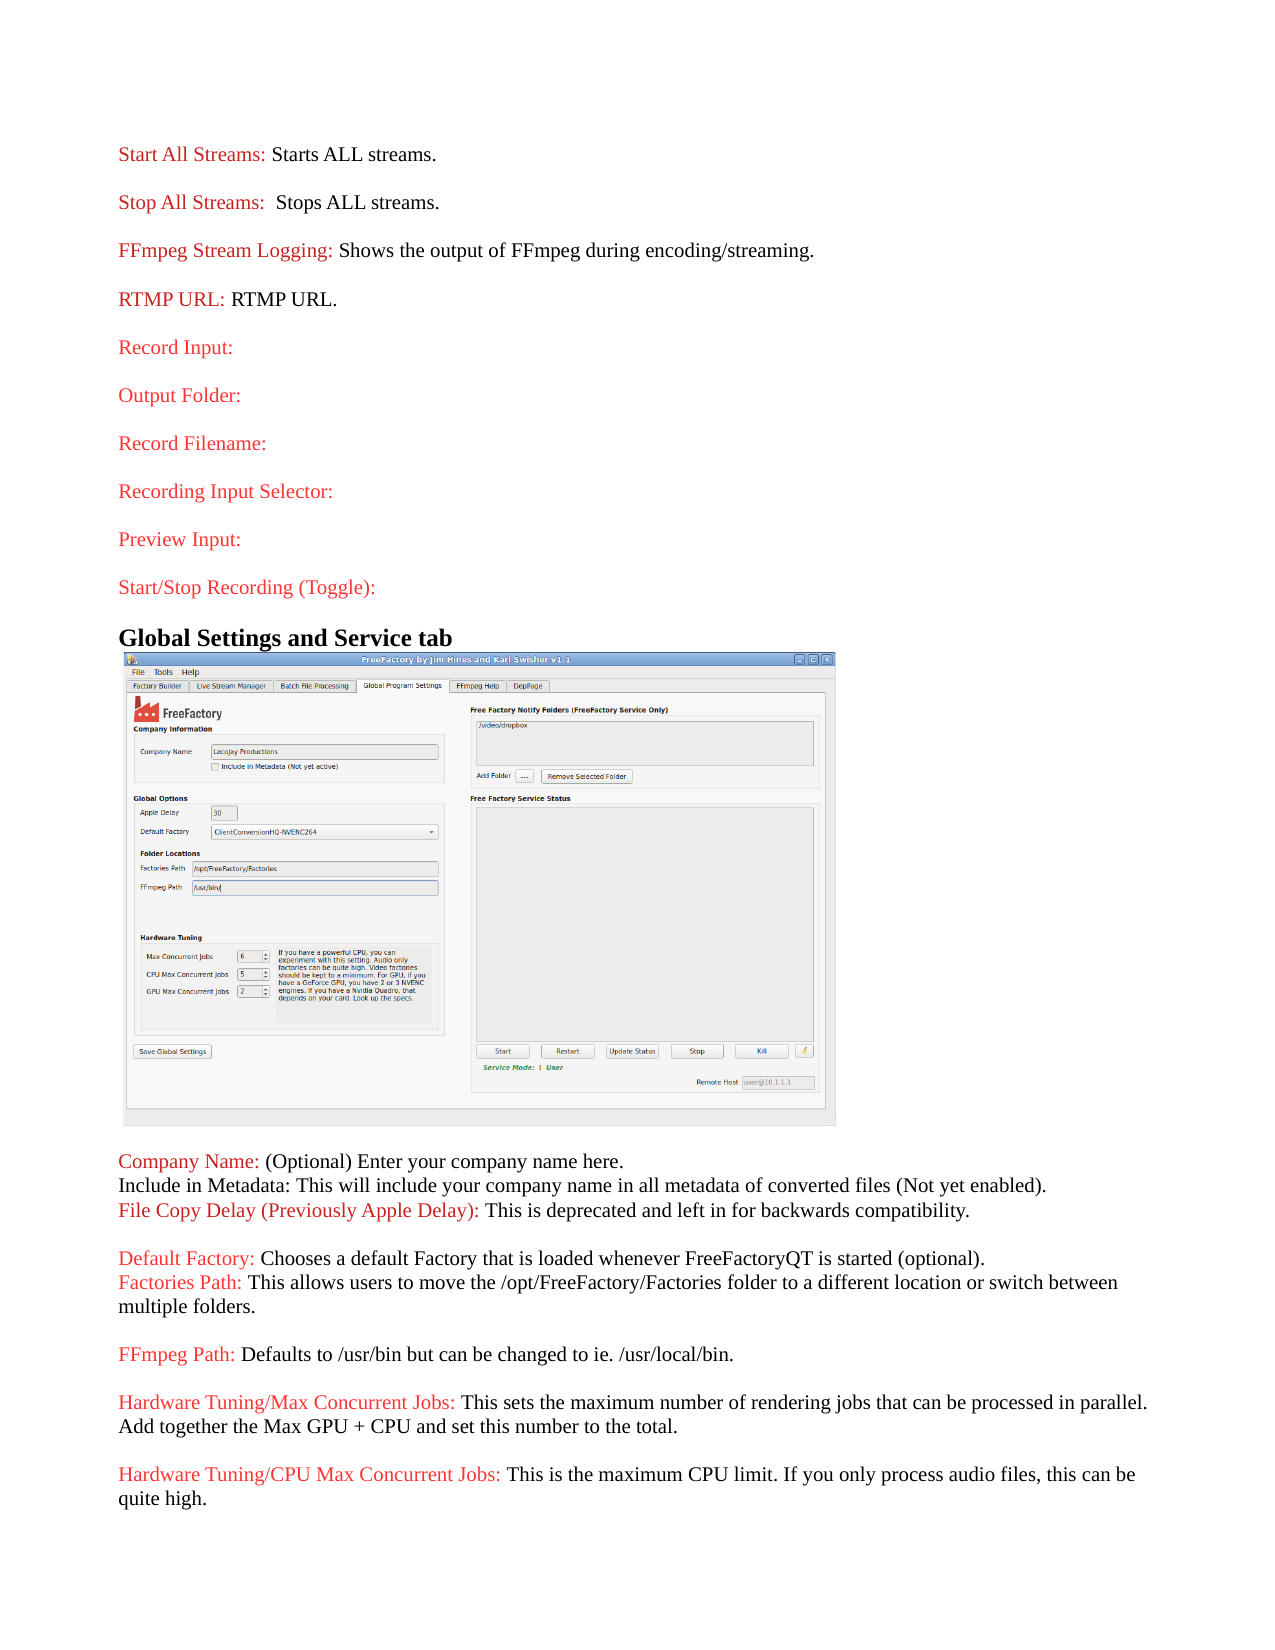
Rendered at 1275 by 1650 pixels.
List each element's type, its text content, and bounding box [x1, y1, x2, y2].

text Start All Streams: Starts ALL streams. [118, 142, 1157, 166]
text Default Factory: Chooses a default Factory that is loaded whenever FreeFactoryQT is started (optional). [118, 1246, 1157, 1270]
text Stop All Streams: Stops ALL streams. [118, 190, 1157, 214]
text Record Input: [118, 335, 1157, 359]
text Record Filename: [118, 431, 1157, 455]
text Recording Input Selector: [118, 479, 1157, 503]
text Include in Metadata: This will include your company name in all metadata of converted files (Not yet enabled). [118, 1173, 1157, 1197]
text Hardware Tuning/CPU Max Concurrent Jobs: This is the maximum CPU limit. If you only process audio files, this can be quite high. [118, 1462, 1157, 1510]
text File Copy Delay (Previously Apple Delay): This is deprecated and left in for backwards compatibility. [118, 1197, 1157, 1222]
text Add together the Max GPU + CPU and set this number to the total. [118, 1414, 1157, 1438]
text Factories Path: This allows users to move the /opt/FreeFactory/Factories folder to a different location or switch between multiple folders. [118, 1270, 1157, 1318]
text Hardware Tuning/Max Concurrent Jobs: This sets the maximum number of rendering jobs that can be processed in parallel. [118, 1390, 1157, 1414]
text Preview Input: [118, 527, 1157, 551]
text Company Name: (Optional) Enter your company name here. [118, 1149, 1157, 1173]
text Start/Stop Recording (Toggle): [118, 575, 1157, 599]
text Output Folder: [118, 383, 1157, 407]
text FFmpeg Path: Defaults to /usr/bin but can be changed to ie. /usr/local/bin. [118, 1342, 1157, 1366]
text Global Settings and Service tab [118, 623, 1157, 652]
text FFmpeg Stream Logging: Shows the output of FFmpeg during encoding/streaming. [118, 238, 1157, 262]
text RTMP URL: RTMP URL. [118, 287, 1157, 311]
picture [123, 652, 836, 1126]
